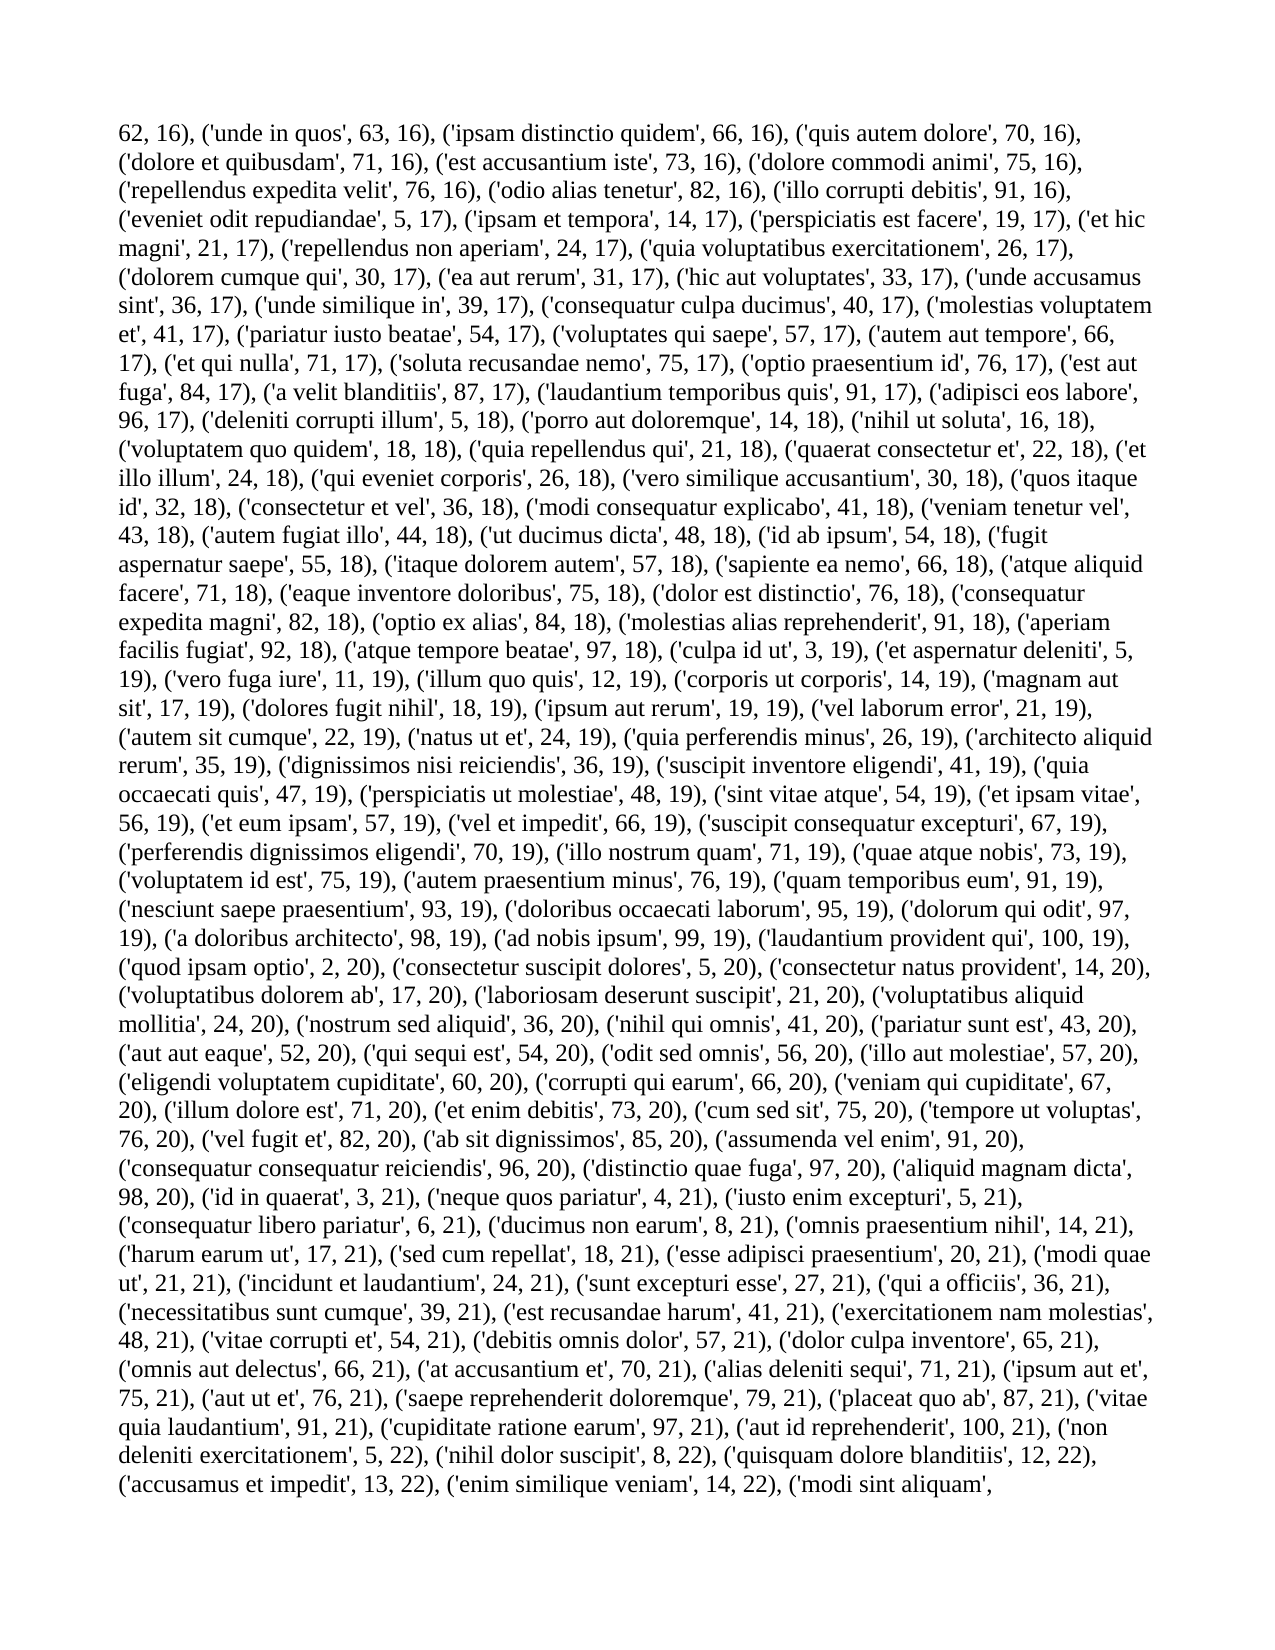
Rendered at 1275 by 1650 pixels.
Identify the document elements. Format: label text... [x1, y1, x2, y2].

text 62, 16), ('unde in quos', 63, 16), ('ipsam distinctio quidem', 66, 16), ('quis autem dolore', 70, 16), ('dolore et quibusdam', 71, 16), ('est accusantium iste', 73, 16), ('dolore commodi animi', 75, 16), ('repellendus expedita velit', 76, 16), ('odio alias tenetur', 82, 16), ('illo corrupti debitis', 91, 16), ('eveniet odit repudiandae', 5, 17), ('ipsam et tempora', 14, 17), ('perspiciatis est facere', 19, 17), ('et hic magni', 21, 17), ('repellendus non aperiam', 24, 17), ('quia voluptatibus exercitationem', 26, 17), ('dolorem cumque qui', 30, 17), ('ea aut rerum', 31, 17), ('hic aut voluptates', 33, 17), ('unde accusamus sint', 36, 17), ('unde similique in', 39, 17), ('consequatur culpa ducimus', 40, 17), ('molestias voluptatem et', 41, 17), ('pariatur iusto beatae', 54, 17), ('voluptates qui saepe', 57, 17), ('autem aut tempore', 66, 17), ('et qui nulla', 71, 17), ('soluta recusandae nemo', 75, 17), ('optio praesentium id', 76, 17), ('est aut fuga', 84, 17), ('a velit blanditiis', 87, 17), ('laudantium temporibus quis', 91, 17), ('adipisci eos labore', 96, 17), ('deleniti corrupti illum', 5, 18), ('porro aut doloremque', 14, 18), ('nihil ut soluta', 16, 18), ('voluptatem quo quidem', 18, 18), ('quia repellendus qui', 21, 18), ('quaerat consectetur et', 22, 18), ('et illo illum', 24, 18), ('qui eveniet corporis', 26, 18), ('vero similique accusantium', 30, 18), ('quos itaque id', 32, 18), ('consectetur et vel', 36, 18), ('modi consequatur explicabo', 41, 18), ('veniam tenetur vel', 43, 18), ('autem fugiat illo', 44, 18), ('ut ducimus dicta', 48, 18), ('id ab ipsum', 54, 18), ('fugit aspernatur saepe', 55, 18), ('itaque dolorem autem', 57, 18), ('sapiente ea nemo', 66, 18), ('atque aliquid facere', 71, 18), ('eaque inventore doloribus', 75, 18), ('dolor est distinctio', 76, 18), ('consequatur expedita magni', 82, 18), ('optio ex alias', 84, 18), ('molestias alias reprehenderit', 91, 18), ('aperiam facilis fugiat', 92, 18), ('atque tempore beatae', 97, 18), ('culpa id ut', 3, 19), ('et aspernatur deleniti', 5, 19), ('vero fuga iure', 11, 19), ('illum quo quis', 12, 19), ('corporis ut corporis', 14, 19), ('magnam aut sit', 17, 19), ('dolores fugit nihil', 18, 19), ('ipsum aut rerum', 19, 19), ('vel laborum error', 21, 19), ('autem sit cumque', 22, 19), ('natus ut et', 24, 19), ('quia perferendis minus', 26, 19), ('architecto aliquid rerum', 35, 19), ('dignissimos nisi reiciendis', 36, 19), ('suscipit inventore eligendi', 41, 19), ('quia occaecati quis', 47, 19), ('perspiciatis ut molestiae', 48, 19), ('sint vitae atque', 54, 19), ('et ipsam vitae', 56, 19), ('et eum ipsam', 57, 19), ('vel et impedit', 66, 19), ('suscipit consequatur excepturi', 67, 19), ('perferendis dignissimos eligendi', 70, 19), ('illo nostrum quam', 71, 19), ('quae atque nobis', 73, 19), ('voluptatem id est', 75, 19), ('autem praesentium minus', 76, 19), ('quam temporibus eum', 91, 19), ('nesciunt saepe praesentium', 93, 19), ('doloribus occaecati laborum', 95, 19), ('dolorum qui odit', 97, 19), ('a doloribus architecto', 98, 19), ('ad nobis ipsum', 99, 19), ('laudantium provident qui', 100, 19), ('quod ipsam optio', 2, 20), ('consectetur suscipit dolores', 5, 20), ('consectetur natus provident', 14, 20), ('voluptatibus dolorem ab', 17, 20), ('laboriosam deserunt suscipit', 21, 20), ('voluptatibus aliquid mollitia', 24, 20), ('nostrum sed aliquid', 36, 20), ('nihil qui omnis', 41, 20), ('pariatur sunt est', 43, 20), ('aut aut eaque', 52, 20), ('qui sequi est', 54, 20), ('odit sed omnis', 56, 20), ('illo aut molestiae', 57, 20), ('eligendi voluptatem cupiditate', 60, 20), ('corrupti qui earum', 66, 20), ('veniam qui cupiditate', 67, 20), ('illum dolore est', 71, 20), ('et enim debitis', 73, 20), ('cum sed sit', 75, 20), ('tempore ut voluptas', 76, 20), ('vel fugit et', 82, 20), ('ab sit dignissimos', 85, 20), ('assumenda vel enim', 91, 20), ('consequatur consequatur reiciendis', 96, 20), ('distinctio quae fuga', 97, 20), ('aliquid magnam dicta', 98, 20), ('id in quaerat', 3, 21), ('neque quos pariatur', 4, 21), ('iusto enim excepturi', 5, 21), ('consequatur libero pariatur', 6, 21), ('ducimus non earum', 8, 21), ('omnis praesentium nihil', 14, 21), ('harum earum ut', 17, 21), ('sed cum repellat', 18, 21), ('esse adipisci praesentium', 20, 21), ('modi quae ut', 21, 21), ('incidunt et laudantium', 24, 21), ('sunt excepturi esse', 27, 21), ('qui a officiis', 36, 21), ('necessitatibus sunt cumque', 39, 21), ('est recusandae harum', 41, 21), ('exercitationem nam molestias', 48, 21), ('vitae corrupti et', 54, 21), ('debitis omnis dolor', 57, 21), ('dolor culpa inventore', 65, 21), ('omnis aut delectus', 66, 21), ('at accusantium et', 70, 21), ('alias deleniti sequi', 71, 21), ('ipsum aut et', 75, 21), ('aut ut et', 76, 21), ('saepe reprehenderit doloremque', 79, 21), ('placeat quo ab', 87, 21), ('vitae quia laudantium', 91, 21), ('cupiditate ratione earum', 97, 21), ('aut id reprehenderit', 100, 21), ('non deleniti exercitationem', 5, 22), ('nihil dolor suscipit', 8, 22), ('quisquam dolore blanditiis', 12, 22), ('accusamus et impedit', 13, 22), ('enim similique veniam', 14, 22), ('modi sint aliquam', [118, 118, 1157, 1498]
